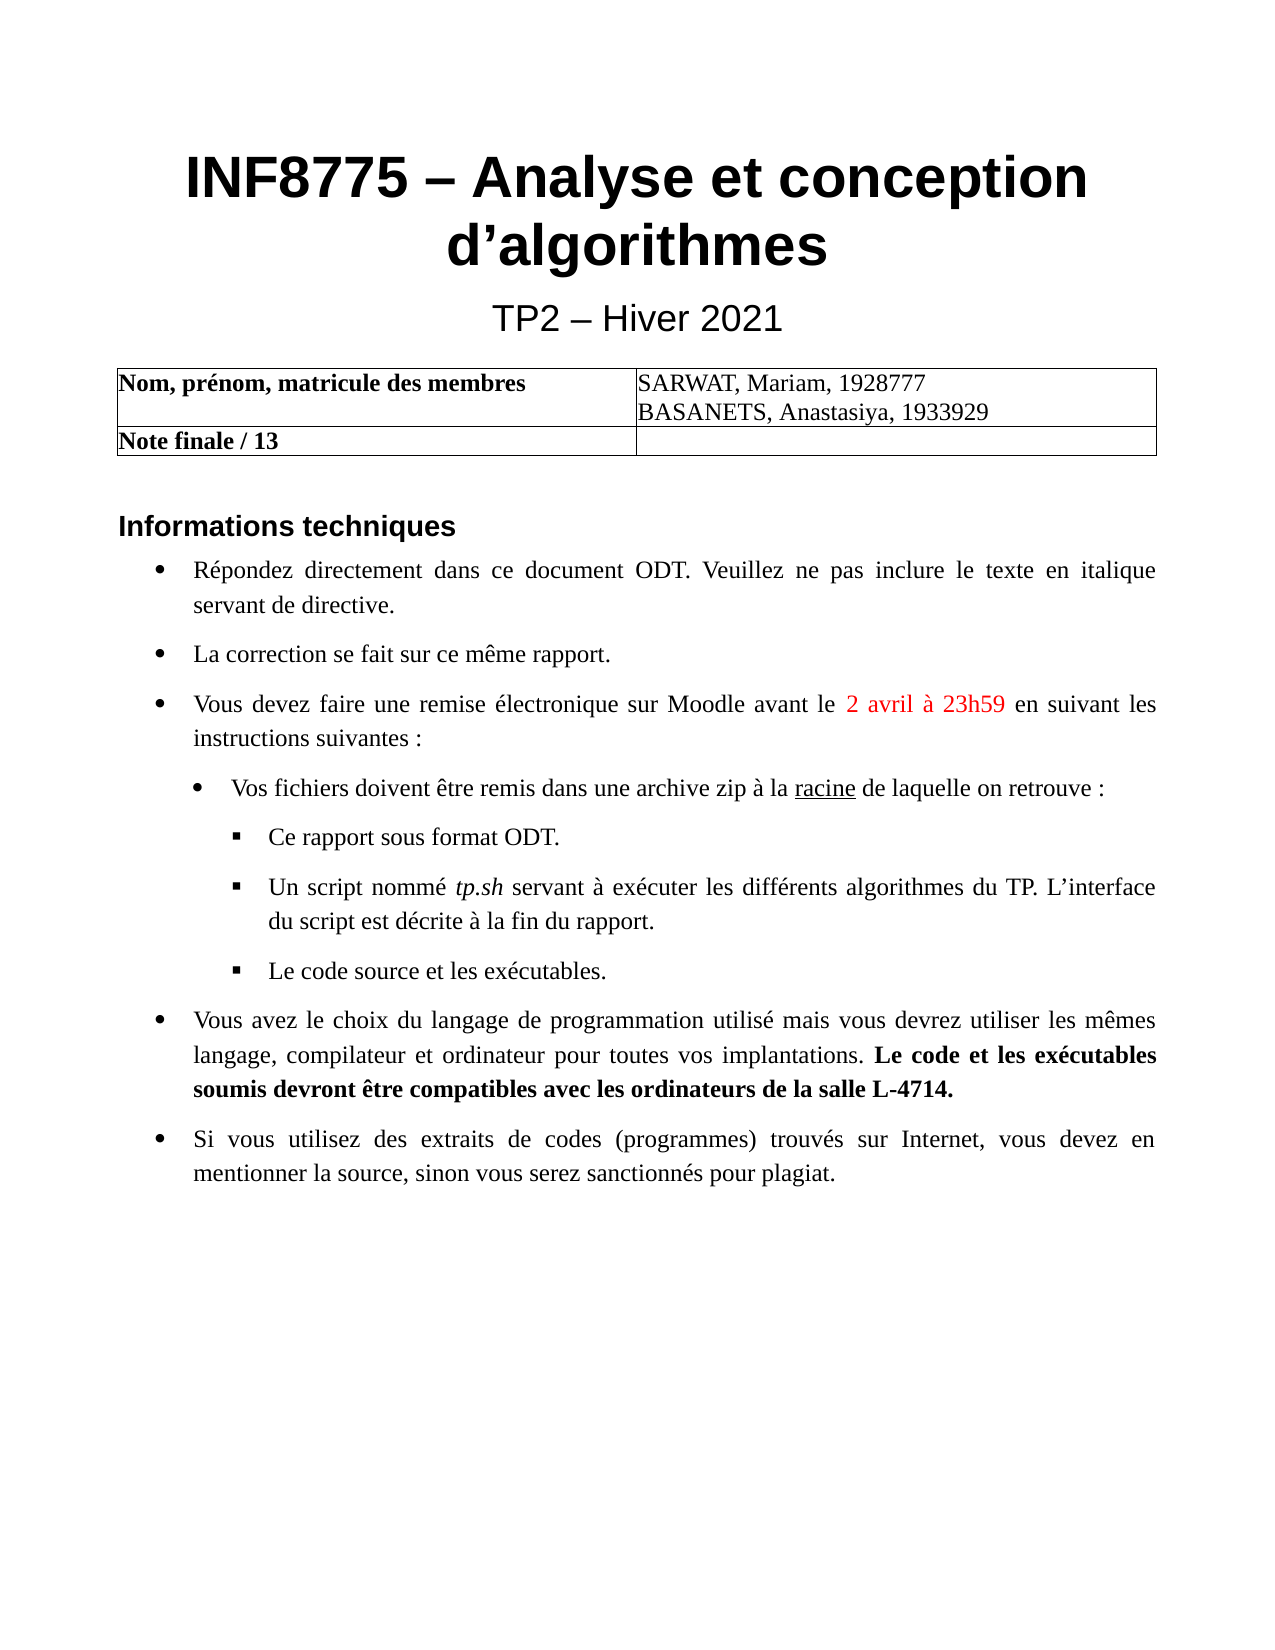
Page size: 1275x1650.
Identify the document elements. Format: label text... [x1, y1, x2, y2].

text INF8775 – Analyse et conception d’algorithmes [118, 143, 1157, 277]
table_cell Note finale / 13 [118, 427, 636, 455]
list Vous devez faire une remise électronique sur Moodle avant le 2 avril à 23h59 en suivant les instructions suivantes : [156, 689, 1157, 752]
table_header SARWAT, Mariam, 1928777 BASANETS, Anastasiya, 1933929 [637, 369, 1156, 426]
table_cell [637, 427, 1156, 455]
list Le code source et les exécutables. [231, 956, 1157, 984]
list Un script nommé tp.sh servant à exécuter les différents algorithmes du TP. L’interface du script est décrite à la fin du rapport. [231, 872, 1157, 935]
text TP2 – Hiver 2021 [118, 296, 1157, 339]
list Ce rapport sous format ODT. [231, 822, 1157, 851]
list Répondez directement dans ce document ODT. Veuillez ne pas inclure le texte en italique servant de directive. [156, 556, 1157, 619]
list Vos fichiers doivent être remis dans une archive zip à la racine de laquelle on retrouve : [193, 773, 1157, 802]
subtitle Informations techniques [118, 509, 1157, 543]
list Vous avez le choix du langage de programmation utilisé mais vous devrez utiliser les mêmes langage, compilateur et ordinateur pour toutes vos implantations. Le code et les exécutables soumis devront être compatibles avec les ordinateurs de la salle L-4714. [156, 1005, 1157, 1103]
table_header Nom, prénom, matricule des membres [118, 369, 636, 426]
list Si vous utilisez des extraits de codes (programmes) trouvés sur Internet, vous devez en mentionner la source, sinon vous serez sanctionnés pour plagiat. [156, 1124, 1157, 1187]
list La correction se fait sur ce même rapport. [156, 639, 1157, 668]
